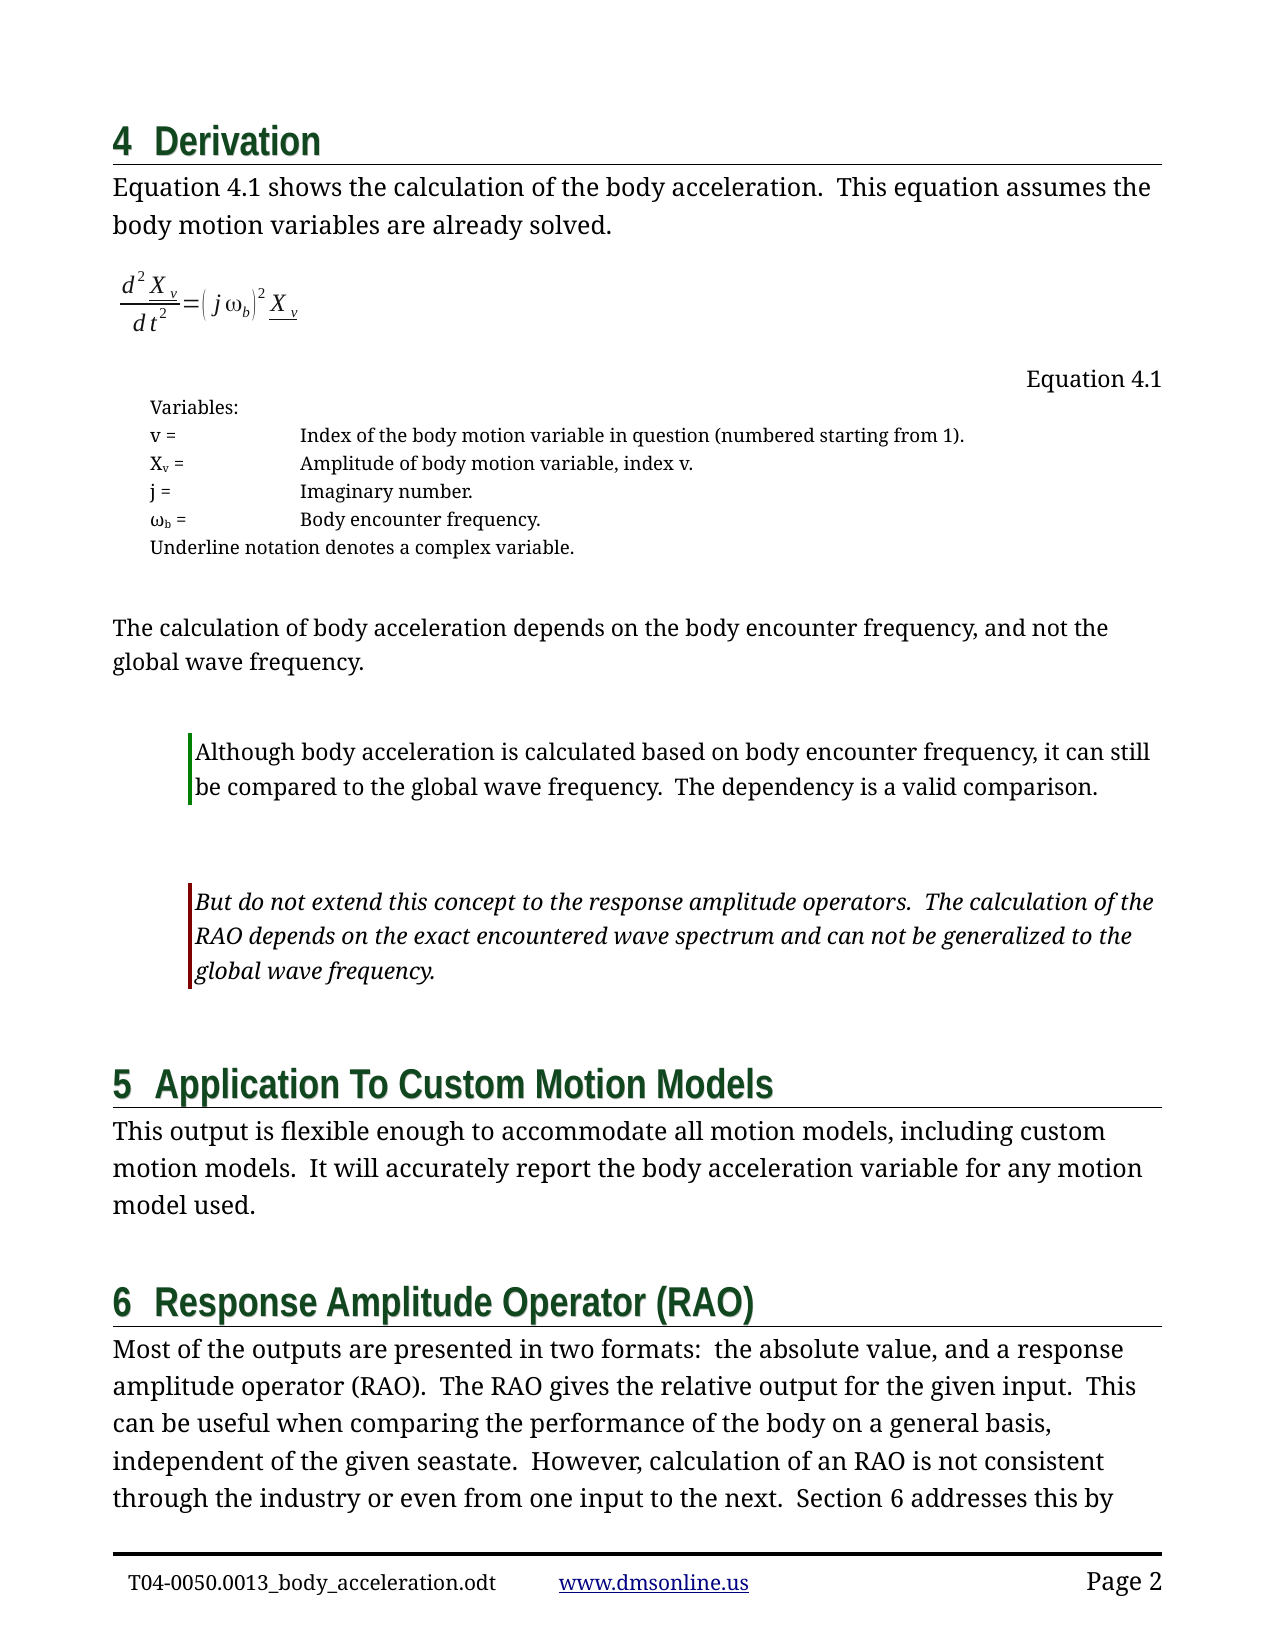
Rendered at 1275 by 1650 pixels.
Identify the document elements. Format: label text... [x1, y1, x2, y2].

text This output is flexible enough to accommodate all motion models, including custom motion models. It will accurately report the body acceleration variable for any motion model used. [112, 1113, 1162, 1222]
text Underline notation denotes a complex variable. [150, 534, 1162, 560]
text The calculation of body acceleration depends on the body encounter frequency, and not the global wave frequency. [112, 612, 1162, 677]
subtitle Response Amplitude Operator (RAO) [112, 1278, 1162, 1327]
text ωb = Body encounter frequency. [150, 506, 1162, 532]
text Variables: [150, 394, 1162, 420]
text Equation 4.1 shows the calculation of the body acceleration. This equation assumes the body motion variables are already solved. [112, 170, 1162, 242]
text But do not extend this concept to the response amplitude operators. The calculation of the RAO depends on the exact encountered wave spectrum and can not be generalized to the global wave frequency. [192, 883, 1162, 989]
text v = Index of the body motion variable in question (numbered starting from 1). [150, 422, 1162, 448]
text Although body acceleration is calculated based on body encounter frequency, it can still be compared to the global wave frequency. The dependency is a valid comparison. [192, 733, 1162, 805]
subtitle Application to Custom Motion Models [112, 1059, 1162, 1108]
text Xv = Amplitude of body motion variable, index v. [150, 450, 1162, 476]
subtitle Derivation [112, 117, 1162, 165]
text Most of the outputs are presented in two formats: the absolute value, and a response amplitude operator (RAO). The RAO gives the relative output for the given input. This can be useful when comparing the performance of the body on a general basis, independent of the given seastate. However, calculation of an RAO is not consistent through the industry or even from one input to the next. Section 6 addresses this by [112, 1331, 1162, 1515]
text j = Imaginary number. [150, 478, 1162, 504]
text Equation 4.1 [112, 363, 1162, 394]
